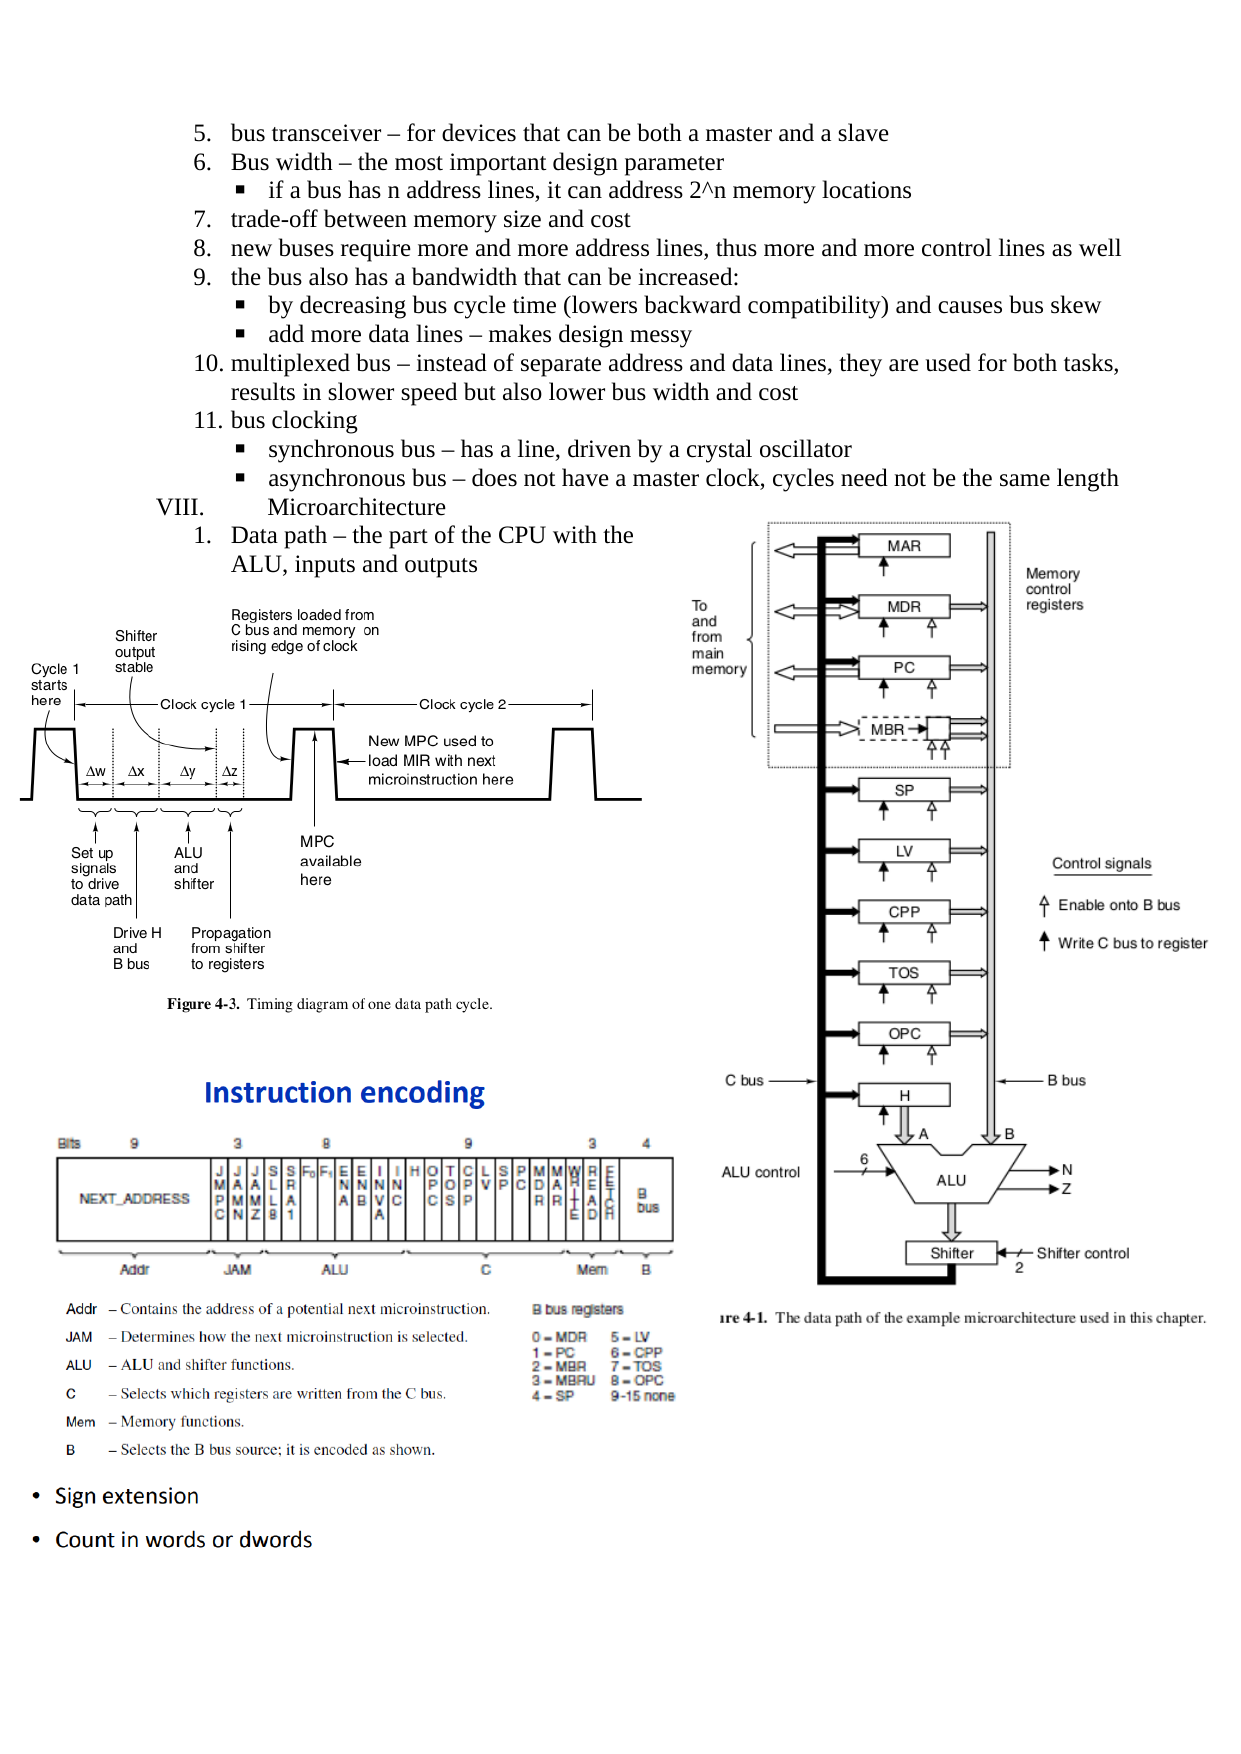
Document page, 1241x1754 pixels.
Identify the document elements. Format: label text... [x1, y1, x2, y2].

list new buses require more and more address lines, thus more and more control lines as well [193, 233, 1122, 262]
list bus clocking [193, 406, 1122, 434]
list multiplexed bus – instead of separate address and data lines, they are used for both tasks, results in slower speed but also lower bus width and cost [193, 348, 1122, 406]
list asynchronous bus – does not have a master clock, cycles need not be the same length [231, 463, 1122, 492]
list Microarchitecture [156, 492, 1122, 521]
list Data path – the part of the CPU with the ALU, inputs and outputs [193, 521, 680, 578]
list if a bus has n address lines, it can address 2^n memory locations [231, 176, 1122, 204]
list trade-off between memory size and cost [193, 204, 1122, 233]
picture [19, 582, 666, 1028]
list bus transceiver – for devices that can be both a master and a slave [193, 118, 1122, 147]
list add more data lines – makes design messy [231, 319, 1122, 348]
list the bus also has a bandwidth that can be increased: [193, 262, 1122, 291]
list synchronous bus – has a line, driven by a crystal oscillator [231, 434, 1122, 463]
list by decreasing bus cycle time (lowers backward compatibility) and causes bus skew [231, 291, 1122, 319]
list Bus width – the most important design parameter [193, 147, 1122, 176]
picture [2, 495, 1240, 1584]
